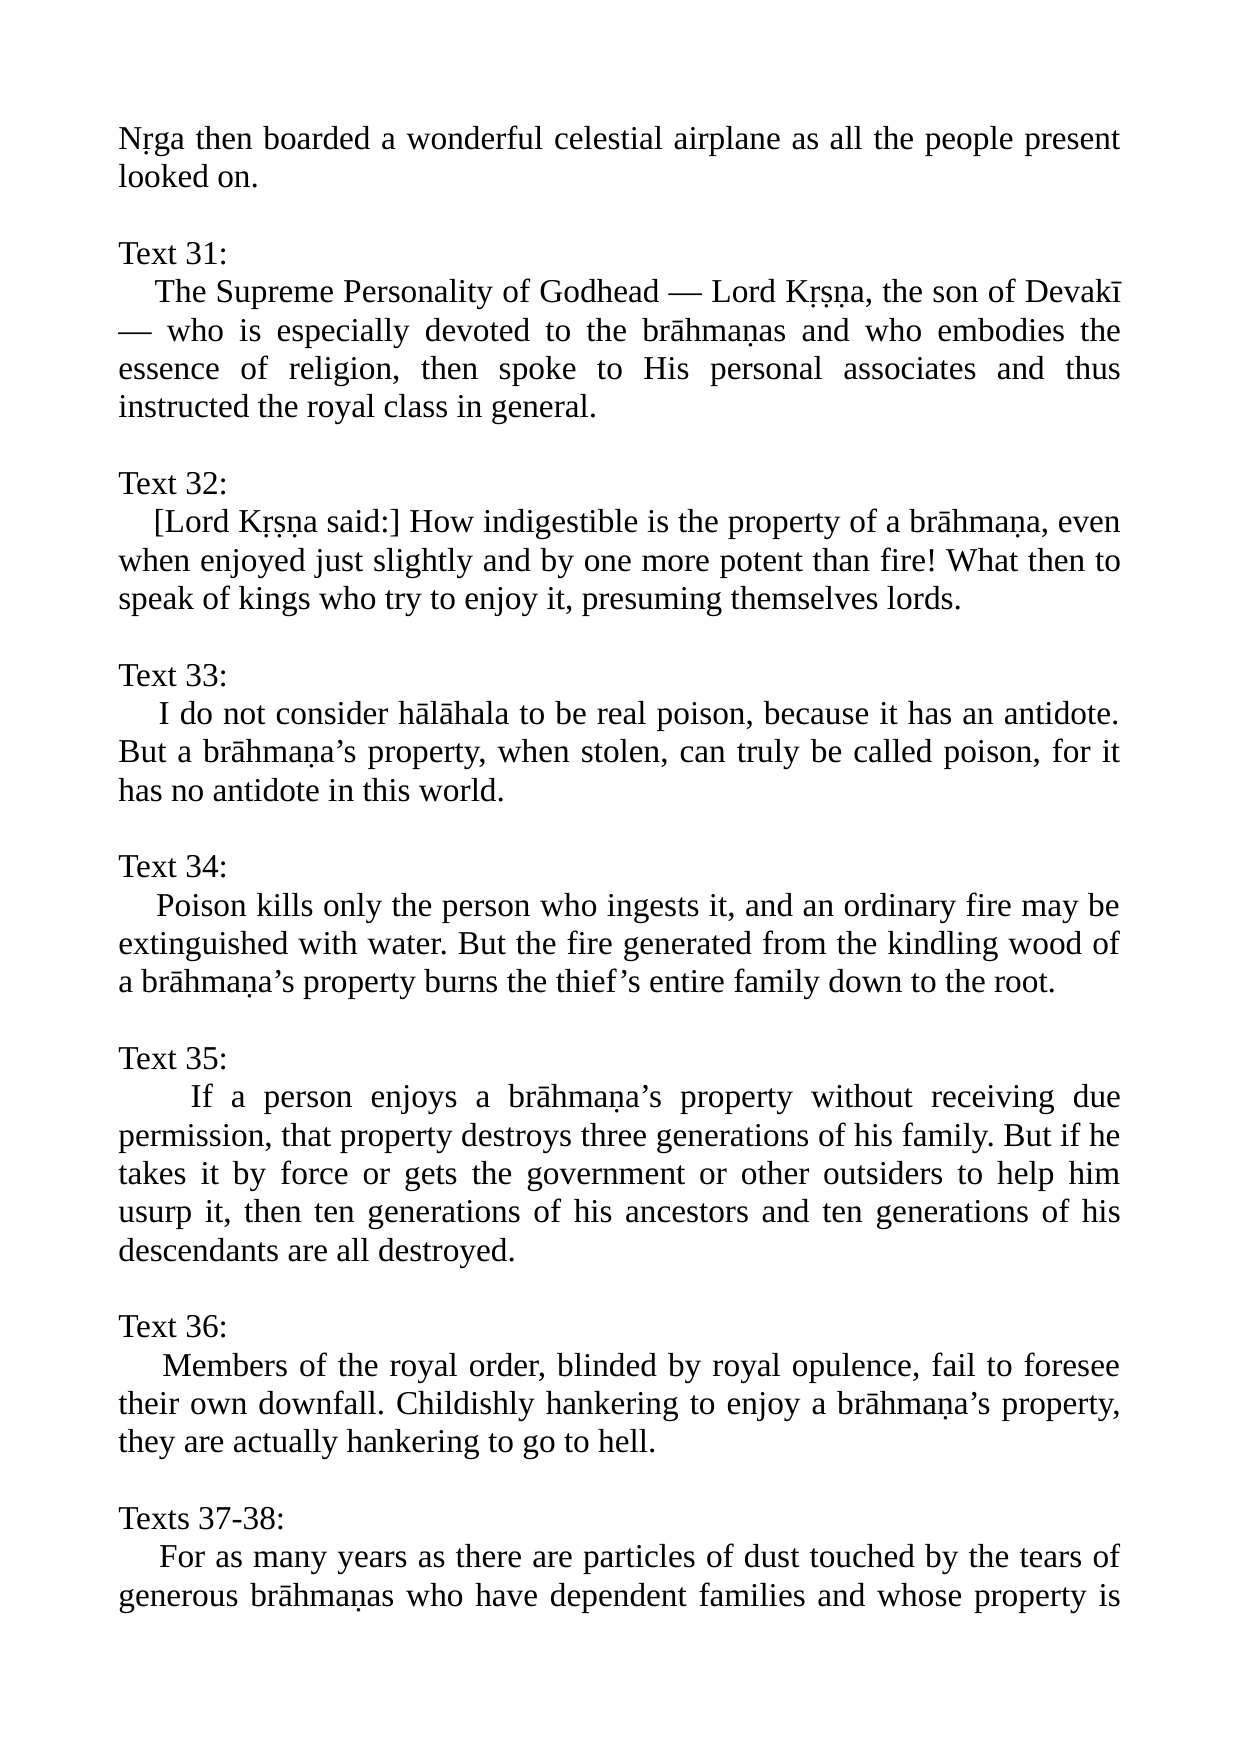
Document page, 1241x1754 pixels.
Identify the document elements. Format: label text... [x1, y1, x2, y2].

text Nṛga then boarded a wonderful celestial airplane as all the people present looked on. [118, 118, 1122, 195]
text The Supreme Personality of Godhead — Lord Kṛṣṇa, the son of Devakī — who is especially devoted to the brāhmaṇas and who embodies the essence of religion, then spoke to His personal associates and thus instructed the royal class in general. [118, 271, 1122, 425]
text Poison kills only the person who ingests it, and an ordinary fire may be extinguished with water. But the fire generated from the kindling wood of a brāhmaṇa’s property burns the thief’s entire family down to the root. [118, 885, 1122, 1000]
text If a person enjoys a brāhmaṇa’s property without receiving due permission, that property destroys three generations of his family. But if he takes it by force or gets the government or other outsiders to help him usurp it, then ten generations of his ancestors and ten generations of his descendants are all destroyed. [118, 1076, 1122, 1268]
text Text 33: [118, 655, 1122, 693]
text [Lord Kṛṣṇa said:] How indigestible is the property of a brāhmaṇa, even when enjoyed just slightly and by one more potent than fire! What then to speak of kings who try to enjoy it, presuming themselves lords. [118, 501, 1122, 616]
text Texts 37-38: [118, 1498, 1122, 1536]
text Text 34: [118, 846, 1122, 885]
text I do not consider hālāhala to be real poison, because it has an antidote. But a brāhmaṇa’s property, when stolen, can truly be called poison, for it has no antidote in this world. [118, 693, 1122, 808]
text Text 35: [118, 1038, 1122, 1076]
text Text 36: [118, 1306, 1122, 1345]
text Text 32: [118, 463, 1122, 501]
text Members of the royal order, blinded by royal opulence, fail to foresee their own downfall. Childishly hankering to enjoy a brāhmaṇa’s property, they are actually hankering to go to hell. [118, 1345, 1122, 1460]
text Text 31: [118, 233, 1122, 271]
text For as many years as there are particles of dust touched by the tears of generous brāhmaṇas who have dependent families and whose property is [118, 1536, 1122, 1613]
